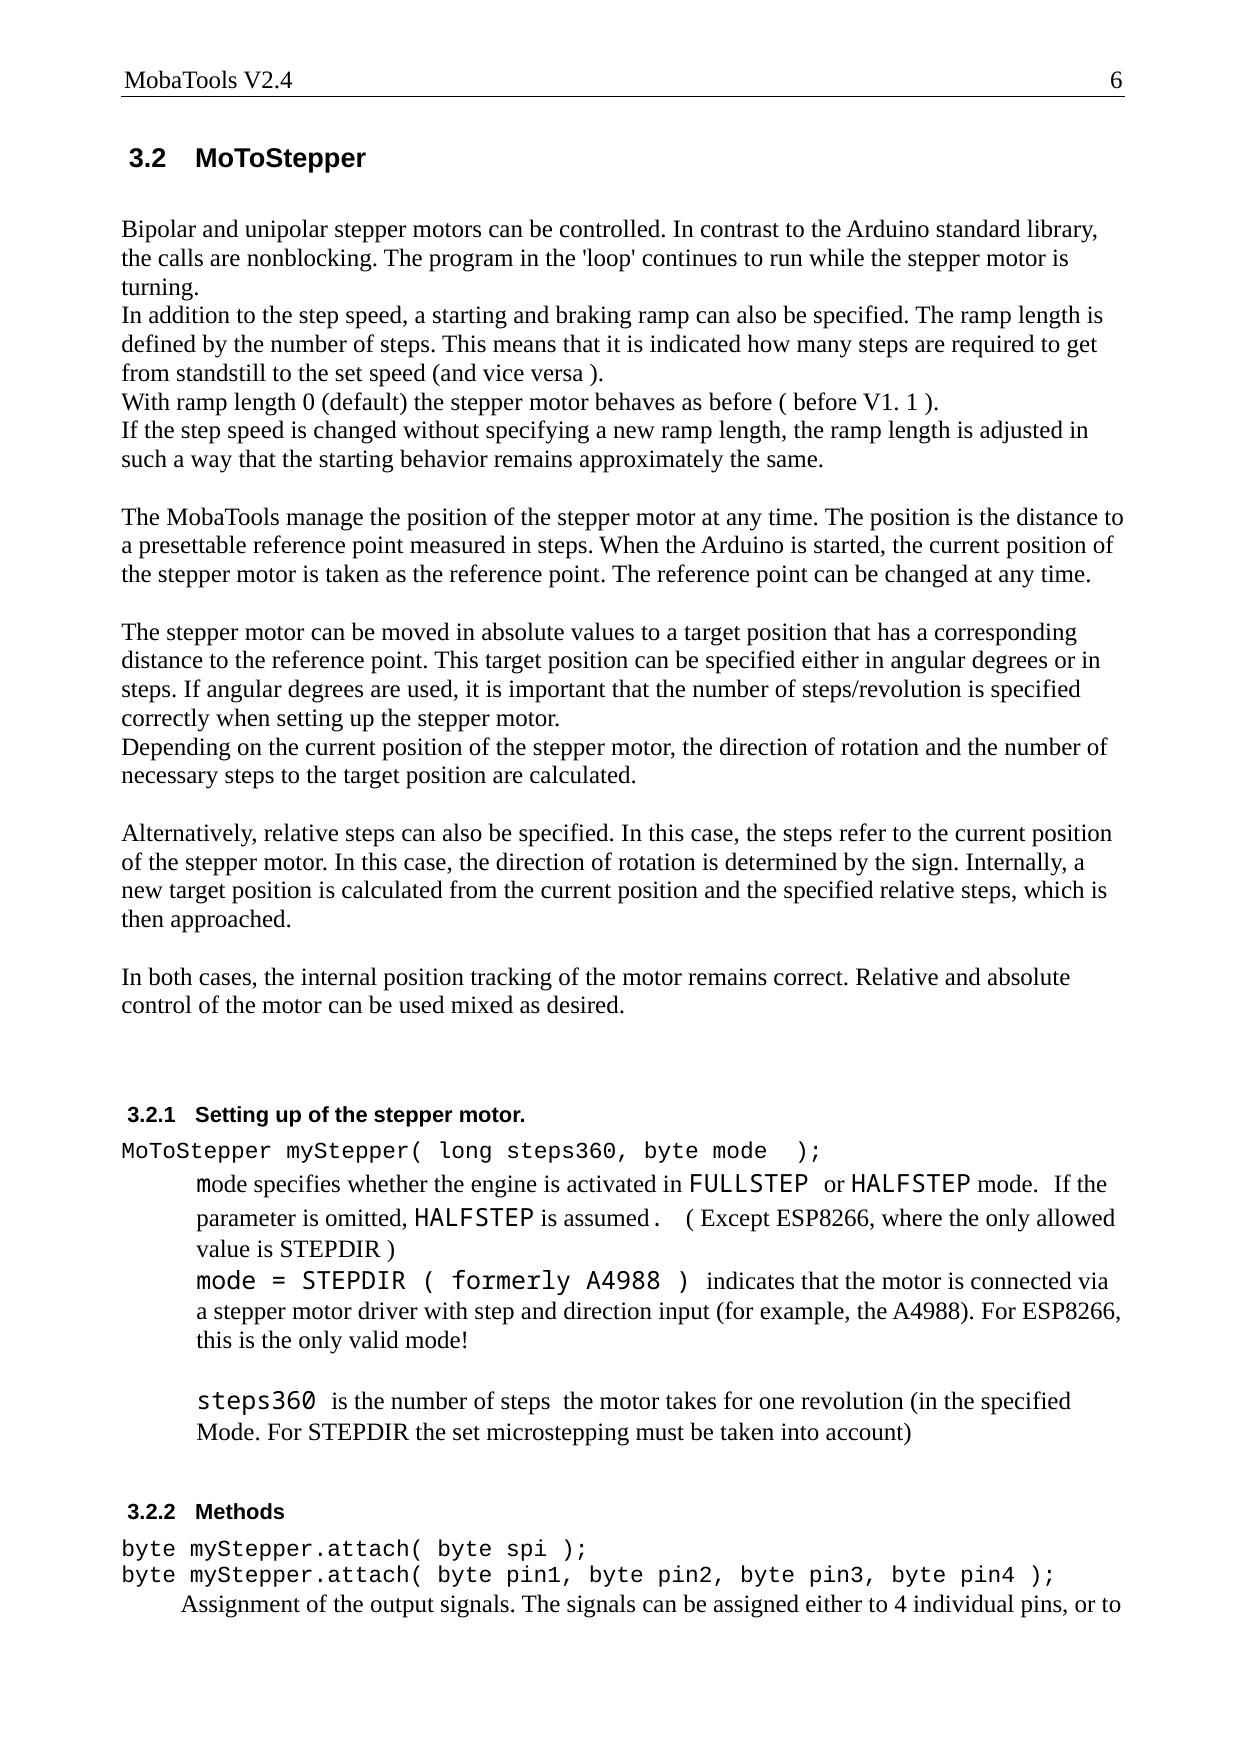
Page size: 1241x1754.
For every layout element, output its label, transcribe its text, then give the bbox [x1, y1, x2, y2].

text If the step speed is changed without specifying a new ramp length, the ramp length is adjusted in such a way that the starting behavior remains approximately the same. [121, 416, 1125, 473]
text The stepper motor can be moved in absolute values to a target position that has a corresponding distance to the reference point. This target position can be specified either in angular degrees or in steps. If angular degrees are used, it is important that the number of steps/revolution is specified correctly when setting up the stepper motor. Depending on the current position of the stepper motor, the direction of rotation and the number of necessary steps to the target position are calculated. [121, 617, 1125, 818]
text MoToStepper myStepper( long steps360, byte mode ); [121, 1139, 1125, 1166]
subtitle Methods [121, 1499, 1125, 1524]
text With ramp length 0 (default) the stepper motor behaves as before ( before V1. 1 ). [121, 387, 1125, 416]
text Assignment of the output signals. The signals can be assigned either to 4 individual pins, or to [180, 1589, 1125, 1618]
text steps360 is the number of steps the motor takes for one revolution (in the specified Mode. For STEPDIR the set microstepping must be taken into account) [196, 1383, 1125, 1446]
text The MobaTools manage the position of the stepper motor at any time. The position is the distance to a presettable reference point measured in steps. When the Arduino is started, the current position of the stepper motor is taken as the reference point. The reference point can be changed at any time. [121, 502, 1125, 588]
text byte myStepper.attach( byte pin1, byte pin2, byte pin3, byte pin4 ); [121, 1563, 1125, 1589]
text Alternatively, relative steps can also be specified. In this case, the steps refer to the current position of the stepper motor. In this case, the direction of rotation is determined by the sign. Internally, a new target position is calculated from the current position and the specified relative steps, which is then approached. In both cases, the internal position tracking of the motor remains correct. Relative and absolute control of the motor can be used mixed as desired. [121, 818, 1125, 1077]
subtitle Setting up of the stepper motor. [121, 1102, 1125, 1127]
text byte myStepper.attach( byte spi ); [121, 1537, 1125, 1563]
text Bipolar and unipolar stepper motors can be controlled. In contrast to the Arduino standard library, the calls are nonblocking. The program in the 'loop' continues to run while the stepper motor is turning. In addition to the step speed, a starting and braking ramp can also be specified. The ramp length is defined by the number of steps. This means that it is indicated how many steps are required to get from standstill to the set speed (and vice versa ). [121, 214, 1125, 387]
subtitle MoToStepper [121, 142, 1125, 173]
text mode specifies whether the engine is activated in FULLSTEP or HALFSTEP mode. If the parameter is omitted, HALFSTEP is assumed. ( Except ESP8266, where the only allowed value is STEPDIR ) mode = STEPDIR ( formerly A4988 ) indicates that the motor is connected via a stepper motor driver with step and direction input (for example, the A4988). For ESP8266, this is the only valid mode! [196, 1166, 1125, 1354]
